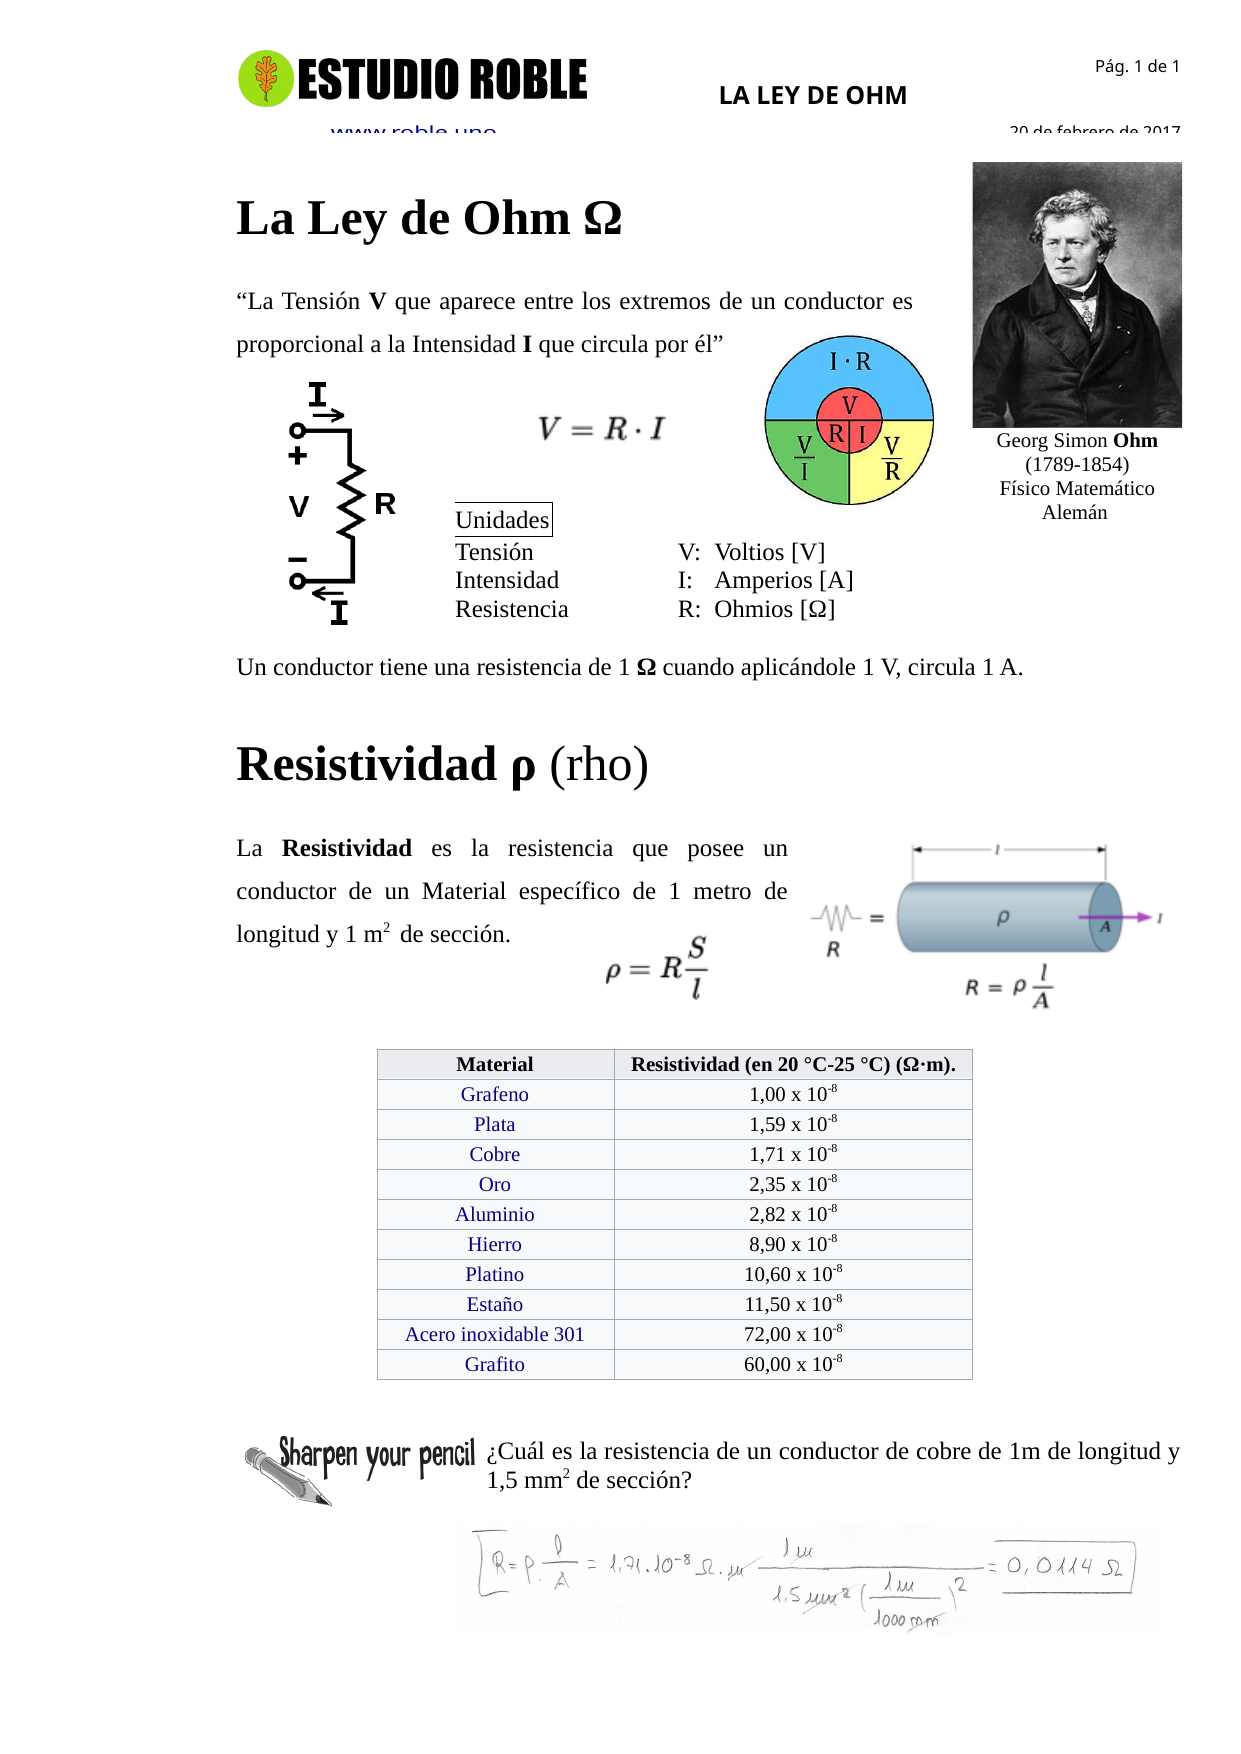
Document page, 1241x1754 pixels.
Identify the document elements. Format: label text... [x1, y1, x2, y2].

text Resistencia R: Ohmios [Ω] [426, 594, 1181, 623]
table_header Resistividad (en 20 °C-25 °C) (Ω·m). [615, 1050, 972, 1078]
picture [972, 162, 1183, 428]
table_cell Grafito [378, 1350, 614, 1378]
text ¿Cuál es la resistencia de un conductor de cobre de 1m de longitud y 1,5 mm2 de sección? [487, 1436, 1181, 1493]
table_cell Grafeno [378, 1080, 614, 1108]
text Unidades [426, 502, 552, 537]
subtitle La Ley de Ohm Ω [236, 187, 972, 245]
table_cell Acero inoxidable 301 [378, 1320, 614, 1348]
text Unidades [553, 502, 1181, 537]
table_cell Plata [378, 1110, 614, 1138]
picture [605, 934, 712, 1003]
picture [762, 333, 936, 507]
picture [536, 414, 673, 444]
table_cell 72,00 x 10-8 [615, 1320, 972, 1348]
table_cell Hierro [378, 1230, 614, 1258]
table_cell 1,00 x 10-8 [615, 1080, 972, 1108]
table_cell 2,82 x 10-8 [615, 1200, 972, 1228]
table_cell Cobre [378, 1140, 614, 1168]
table_cell 1,59 x 10-8 [615, 1110, 972, 1138]
text Un conductor tiene una resistencia de 1 Ω cuando aplicándole 1 V, circula 1 A. [236, 652, 1181, 680]
picture [242, 376, 426, 634]
table_cell 8,90 x 10-8 [615, 1230, 972, 1258]
subtitle Resistividad ρ (rho) [236, 734, 1181, 792]
table_cell 2,35 x 10-8 [615, 1170, 972, 1198]
table_header Material [378, 1050, 614, 1078]
table_cell Platino [378, 1260, 614, 1288]
text Unidades [236, 502, 242, 537]
table_cell 11,50 x 10-8 [615, 1290, 972, 1318]
picture [238, 50, 588, 107]
text Tensión V: Voltios [V] [426, 537, 1181, 565]
text La Resistividad es la resistencia que posee un conductor de un Material específico de 1 metro de longitud y 1 m2 de sección. [236, 833, 788, 948]
table_cell Estaño [378, 1290, 614, 1318]
picture [456, 1523, 1160, 1635]
table_cell 1,71 x 10-8 [615, 1140, 972, 1168]
text “La Tensión V que aparece entre los extremos de un conductor es proporcional a la Intensidad I que circula por él” [236, 286, 972, 358]
table_cell 60,00 x 10-8 [615, 1350, 972, 1378]
picture [236, 1432, 487, 1510]
table_cell 10,60 x 10-8 [615, 1260, 972, 1288]
table_cell Oro [378, 1170, 614, 1198]
table_cell Aluminio [378, 1200, 614, 1228]
picture [788, 833, 1180, 1025]
text Intensidad I: Amperios [A] [426, 565, 1181, 594]
